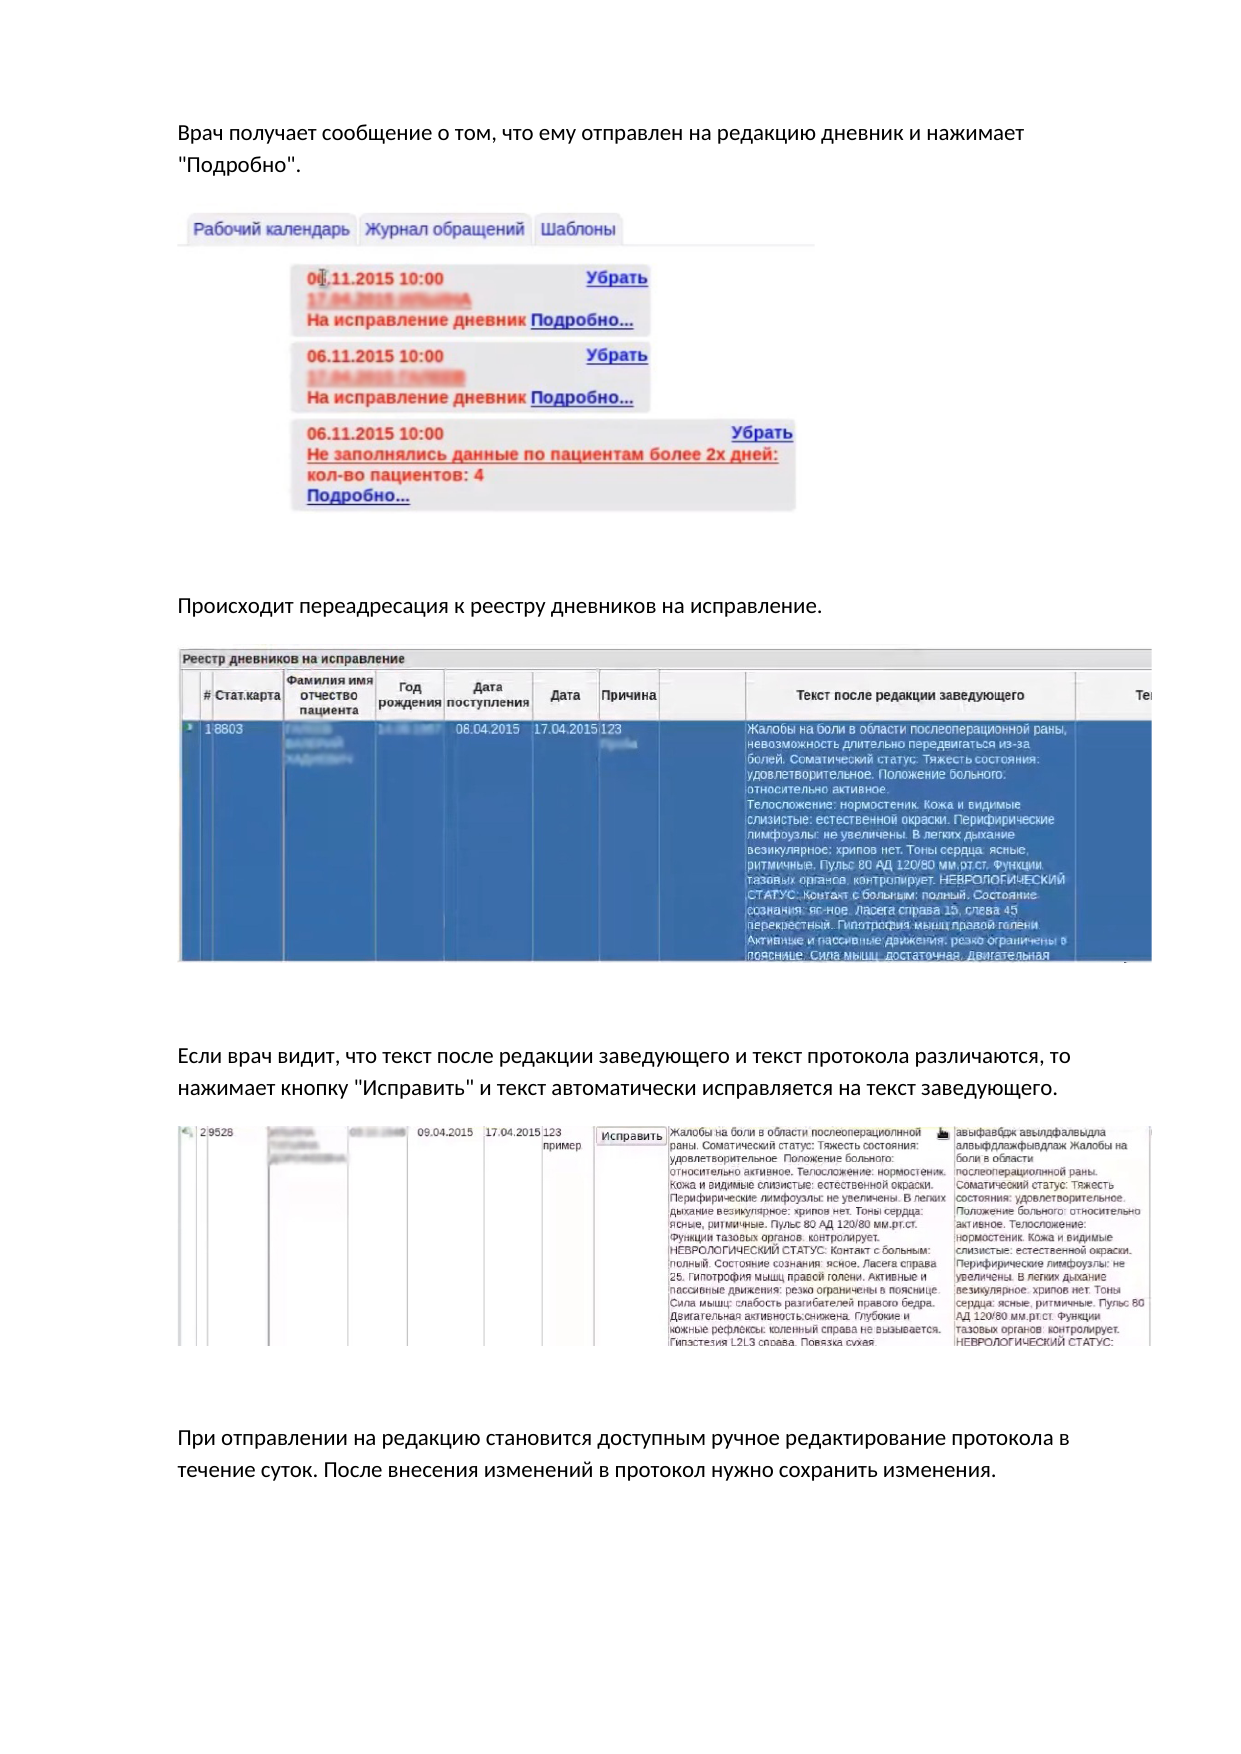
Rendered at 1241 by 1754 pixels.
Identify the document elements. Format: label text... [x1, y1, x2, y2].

text Если врач видит, что текст после редакции заведующего и текст протокола различаются, то нажимает кнопку "Исправить" и текст автоматически исправляется на текст заведующего. [177, 1041, 1152, 1101]
text При отправлении на редакцию становится доступным ручное редактирование протокола в течение суток. После внесения изменений в протокол нужно сохранить изменения. [177, 1423, 1152, 1484]
text Врач получает сообщение о том, что ему отправлен на редакцию дневник и нажимает "Подробно". [177, 118, 1152, 178]
text Происходит переадресация к реестру дневников на исправление. [177, 591, 1152, 619]
